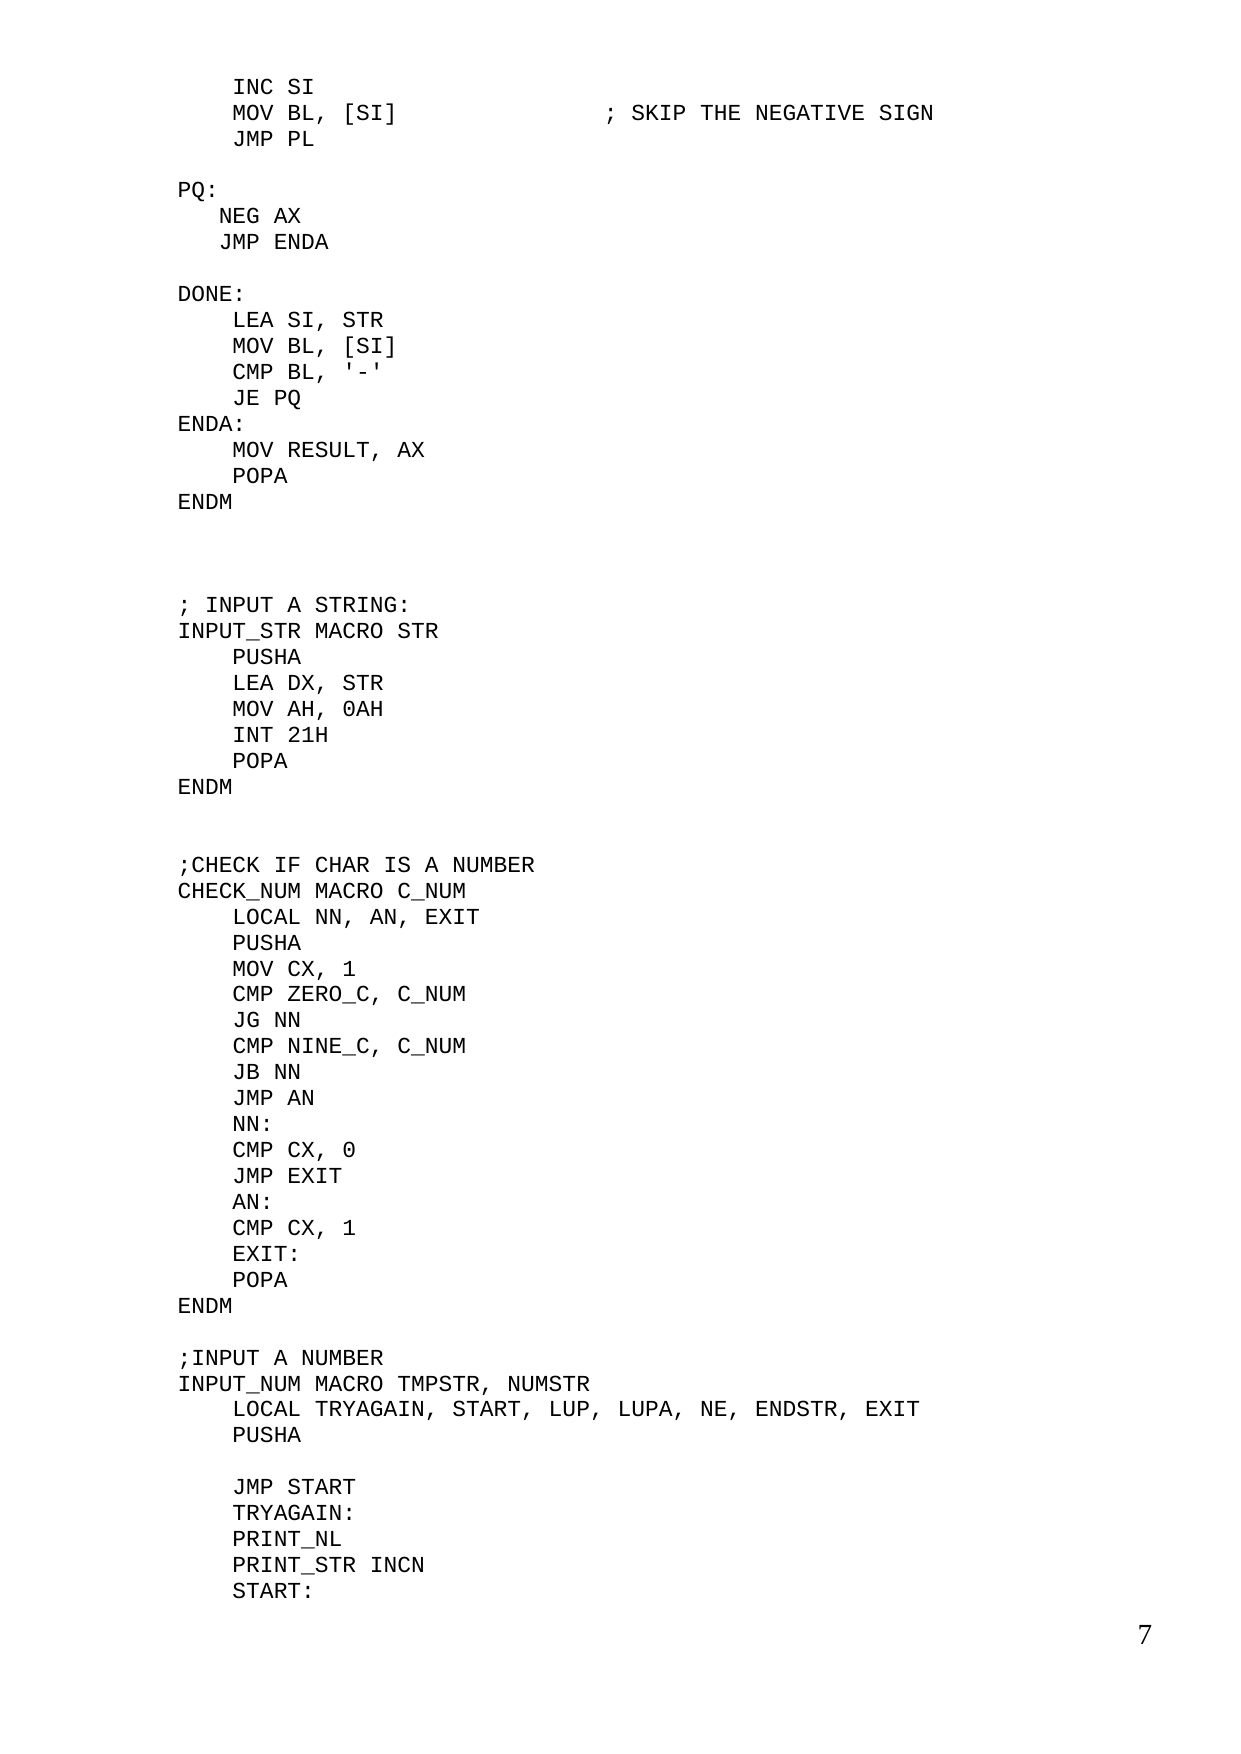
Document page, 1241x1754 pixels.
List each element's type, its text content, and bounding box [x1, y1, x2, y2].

text TRYAGAIN: [177, 1502, 1152, 1527]
text MOV CX, 1 [177, 957, 1152, 983]
text JMP PL [177, 127, 1152, 153]
text INPUT_NUM MACRO TMPSTR, NUMSTR [177, 1372, 1152, 1398]
text POPA [177, 464, 1152, 490]
text INPUT_STR MACRO STR [177, 620, 1152, 646]
text MOV RESULT, AX [177, 438, 1152, 464]
text POPA [177, 1268, 1152, 1294]
text PUSHA [177, 1424, 1152, 1450]
text ENDA: [177, 412, 1152, 438]
text JMP AN [177, 1087, 1152, 1112]
text MOV BL, [SI] ; SKIP THE NEGATIVE SIGN [177, 101, 1152, 127]
text ; INPUT A STRING: [177, 594, 1152, 620]
text PQ: [177, 179, 1152, 205]
text AN: [177, 1190, 1152, 1216]
text JMP ENDA [177, 231, 1152, 257]
text LOCAL TRYAGAIN, START, LUP, LUPA, NE, ENDSTR, EXIT [177, 1398, 1152, 1424]
text MOV AH, 0AH [177, 697, 1152, 723]
text CHECK_NUM MACRO C_NUM [177, 879, 1152, 905]
text JMP START [177, 1476, 1152, 1502]
text LOCAL NN, AN, EXIT [177, 905, 1152, 931]
text PUSHA [177, 931, 1152, 957]
text MOV BL, [SI] [177, 334, 1152, 360]
text ;INPUT A NUMBER [177, 1346, 1152, 1372]
text ENDM [177, 775, 1152, 801]
text DONE: [177, 282, 1152, 308]
text LEA DX, STR [177, 672, 1152, 697]
text PRINT_NL [177, 1527, 1152, 1553]
text START: [177, 1579, 1152, 1605]
text POPA [177, 749, 1152, 775]
text ENDM [177, 490, 1152, 516]
text LEA SI, STR [177, 308, 1152, 334]
text ENDM [177, 1294, 1152, 1320]
text PUSHA [177, 646, 1152, 672]
text JG NN [177, 1009, 1152, 1035]
text INC SI [177, 75, 1152, 101]
text CMP ZERO_C, C_NUM [177, 983, 1152, 1009]
text ;CHECK IF CHAR IS A NUMBER [177, 853, 1152, 879]
text CMP BL, '-' [177, 360, 1152, 386]
text CMP CX, 0 [177, 1138, 1152, 1164]
text CMP CX, 1 [177, 1216, 1152, 1242]
text NEG AX [177, 205, 1152, 231]
text CMP NINE_C, C_NUM [177, 1035, 1152, 1061]
text INT 21H [177, 723, 1152, 749]
text NN: [177, 1112, 1152, 1138]
text JMP EXIT [177, 1164, 1152, 1190]
text PRINT_STR INCN [177, 1553, 1152, 1579]
text JE PQ [177, 386, 1152, 412]
text EXIT: [177, 1242, 1152, 1268]
text JB NN [177, 1061, 1152, 1087]
